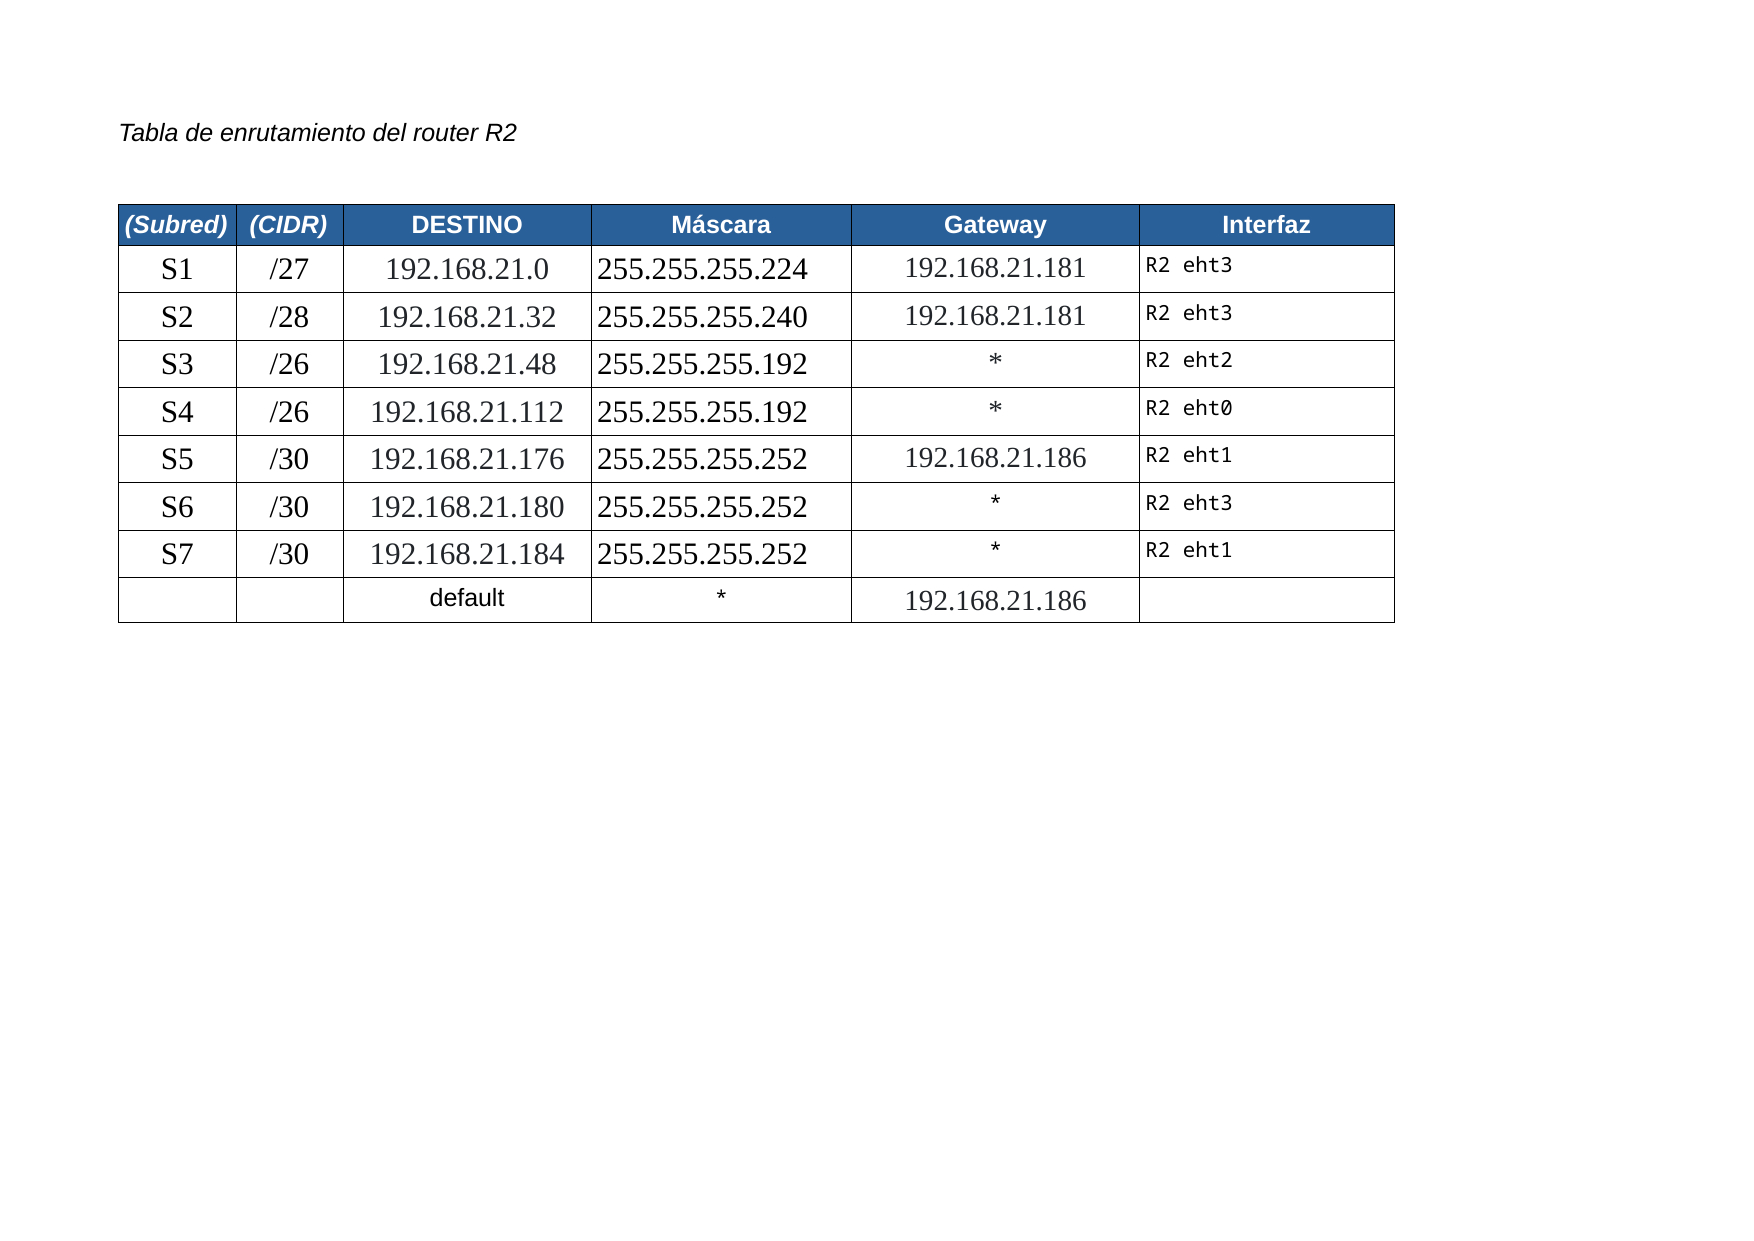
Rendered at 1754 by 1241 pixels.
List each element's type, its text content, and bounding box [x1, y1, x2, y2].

table_cell R2 eht1 [1140, 531, 1394, 577]
table_cell /30 [237, 483, 343, 530]
table_cell S3 [119, 341, 236, 387]
table_cell 255.255.255.192 [592, 341, 851, 387]
table_cell 192.168.21.186 [852, 436, 1139, 482]
table_cell default [344, 578, 591, 622]
table_cell [1140, 578, 1394, 622]
table_cell /28 [237, 293, 343, 340]
table_cell S4 [119, 388, 236, 435]
table_cell 255.255.255.252 [592, 436, 851, 482]
table_cell 192.168.21.180 [344, 483, 591, 530]
table_cell 192.168.21.0 [344, 246, 591, 292]
table_cell /30 [237, 531, 343, 577]
table_cell 192.168.21.112 [344, 388, 591, 435]
table_header Máscara [592, 205, 851, 245]
table_cell 192.168.21.184 [344, 531, 591, 577]
table_cell /26 [237, 341, 343, 387]
table_cell S1 [119, 246, 236, 292]
table_cell * [852, 388, 1139, 435]
table_cell S7 [119, 531, 236, 577]
table_cell R2 eht0 [1140, 388, 1394, 435]
table_cell 192.168.21.32 [344, 293, 591, 340]
table_cell * [852, 483, 1139, 530]
table_cell * [592, 578, 851, 622]
table_header Gateway [852, 205, 1139, 245]
table_cell * [852, 531, 1139, 577]
table_cell [237, 578, 343, 622]
table_cell S6 [119, 483, 236, 530]
table_cell [119, 578, 236, 622]
table_cell /26 [237, 388, 343, 435]
table_header DESTINO [344, 205, 591, 245]
table_cell R2 eht3 [1140, 246, 1394, 292]
table_cell 192.168.21.176 [344, 436, 591, 482]
table_cell 255.255.255.252 [592, 483, 851, 530]
table_cell 192.168.21.181 [852, 293, 1139, 340]
table_header (CIDR) [237, 205, 343, 245]
table_cell R2 eht2 [1140, 341, 1394, 387]
table_header Interfaz [1140, 205, 1394, 245]
table_cell 255.255.255.224 [592, 246, 851, 292]
table_cell /27 [237, 246, 343, 292]
table_cell R2 eht1 [1140, 436, 1394, 482]
table_cell 192.168.21.181 [852, 246, 1139, 292]
table_cell R2 eht3 [1140, 293, 1394, 340]
table_cell 192.168.21.186 [852, 578, 1139, 622]
table_header (Subred) [119, 205, 236, 245]
table_cell * [852, 341, 1139, 387]
table_cell 192.168.21.48 [344, 341, 591, 387]
table_cell /30 [237, 436, 343, 482]
table_cell S5 [119, 436, 236, 482]
table_cell 255.255.255.240 [592, 293, 851, 340]
table_cell 255.255.255.252 [592, 531, 851, 577]
text Tabla de enrutamiento del router R2 [118, 118, 1636, 147]
table_cell 255.255.255.192 [592, 388, 851, 435]
table_cell R2 eht3 [1140, 483, 1394, 530]
table_cell S2 [119, 293, 236, 340]
